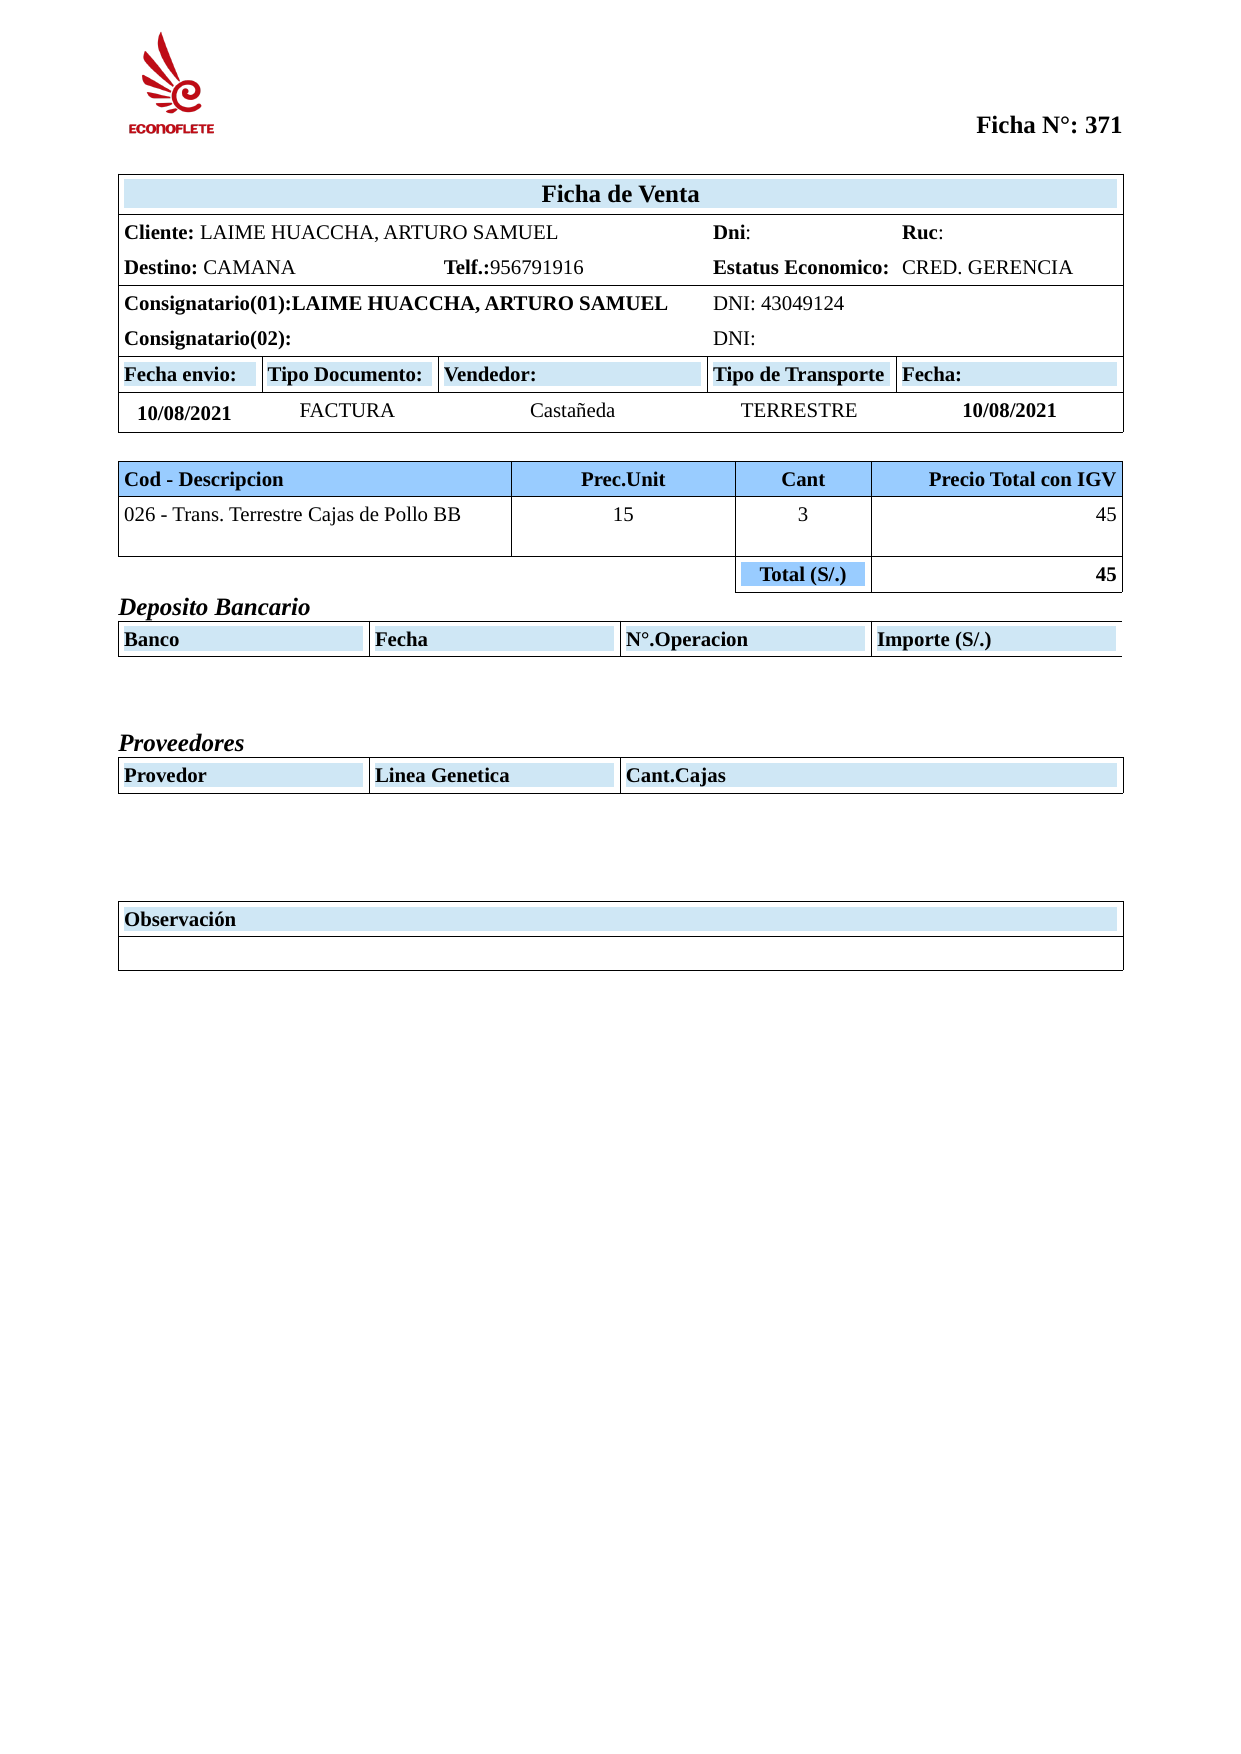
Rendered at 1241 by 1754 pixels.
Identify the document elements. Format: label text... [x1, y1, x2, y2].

table_header Banco [119, 622, 369, 656]
table_cell [118, 815, 369, 836]
table_cell [620, 879, 1123, 901]
table_cell [620, 680, 871, 704]
table_cell [369, 879, 620, 901]
table_cell [369, 680, 620, 704]
table_cell Fecha: [897, 357, 1123, 392]
table_cell Ruc: [896, 215, 1123, 249]
table_cell DNI: [707, 321, 1123, 356]
table_cell [871, 680, 1122, 704]
table_header Importe (S/.) [872, 622, 1122, 656]
table_cell [369, 794, 620, 814]
table_cell 026 - Trans. Terrestre Cajas de Pollo BB [119, 497, 511, 556]
table_cell [620, 815, 1123, 836]
table_cell [118, 858, 369, 879]
table_cell 10/08/2021 [119, 393, 262, 432]
table_cell [118, 657, 369, 680]
table_cell [119, 937, 1123, 969]
table_cell 3 [736, 497, 871, 556]
table_header Observación [119, 902, 1123, 936]
table_cell Tipo Documento: [263, 357, 438, 392]
table_cell [620, 705, 871, 728]
table_cell [620, 858, 1123, 879]
table_cell [118, 705, 369, 728]
table_cell 45 [872, 557, 1122, 592]
table_cell [511, 557, 735, 592]
table_cell Fecha envio: [119, 357, 262, 392]
table_header Ficha de Venta [119, 175, 1123, 214]
table_cell TERRESTRE [707, 393, 896, 432]
table_cell [118, 794, 369, 814]
table_cell Consignatario(02): [119, 321, 707, 356]
table_header Prec.Unit [512, 462, 735, 496]
table_cell Total (S/.) [736, 557, 871, 592]
table_header Cant.Cajas [621, 758, 1123, 793]
table_cell Tipo de Transporte [708, 357, 896, 392]
table_cell CRED. GERENCIA [896, 249, 1123, 285]
table_cell [871, 657, 1122, 680]
table_cell Estatus Economico: [707, 249, 896, 285]
text Proveedores [118, 728, 1122, 757]
table_cell [118, 557, 511, 592]
table_cell [118, 879, 369, 901]
table_header Cod - Descripcion [119, 462, 511, 496]
table_cell [620, 657, 871, 680]
table_cell DNI: 43049124 [707, 286, 1123, 321]
table_cell [620, 836, 1123, 858]
table_cell Dni: [707, 215, 896, 249]
table_cell Telf.:956791916 [438, 249, 707, 285]
table_header N°.Operacion [621, 622, 871, 656]
text Deposito Bancario [118, 592, 1122, 621]
table_cell [369, 815, 620, 836]
table_header Cant [736, 462, 871, 496]
table_cell [369, 705, 620, 728]
table_cell [118, 836, 369, 858]
table_cell Castañeda [438, 393, 707, 432]
table_header Linea Genetica [370, 758, 620, 793]
table_header Fecha [370, 622, 620, 656]
table_cell Destino: CAMANA [119, 249, 438, 285]
table_cell [369, 858, 620, 879]
table_cell [369, 836, 620, 858]
table_cell 45 [872, 497, 1122, 556]
table_cell 10/08/2021 [896, 393, 1123, 432]
table_cell [620, 794, 1123, 814]
table_cell 15 [512, 497, 735, 556]
table_cell Vendedor: [439, 357, 707, 392]
table_cell Consignatario(01):LAIME HUACCHA, ARTURO SAMUEL [119, 286, 707, 321]
picture [118, 31, 225, 134]
table_cell FACTURA [262, 393, 438, 432]
table_cell [871, 705, 1122, 728]
table_cell [369, 657, 620, 680]
table_header Provedor [119, 758, 369, 793]
table_cell [118, 680, 369, 704]
table_header Precio Total con IGV [872, 462, 1122, 496]
table_cell Cliente: LAIME HUACCHA, ARTURO SAMUEL [119, 215, 707, 249]
